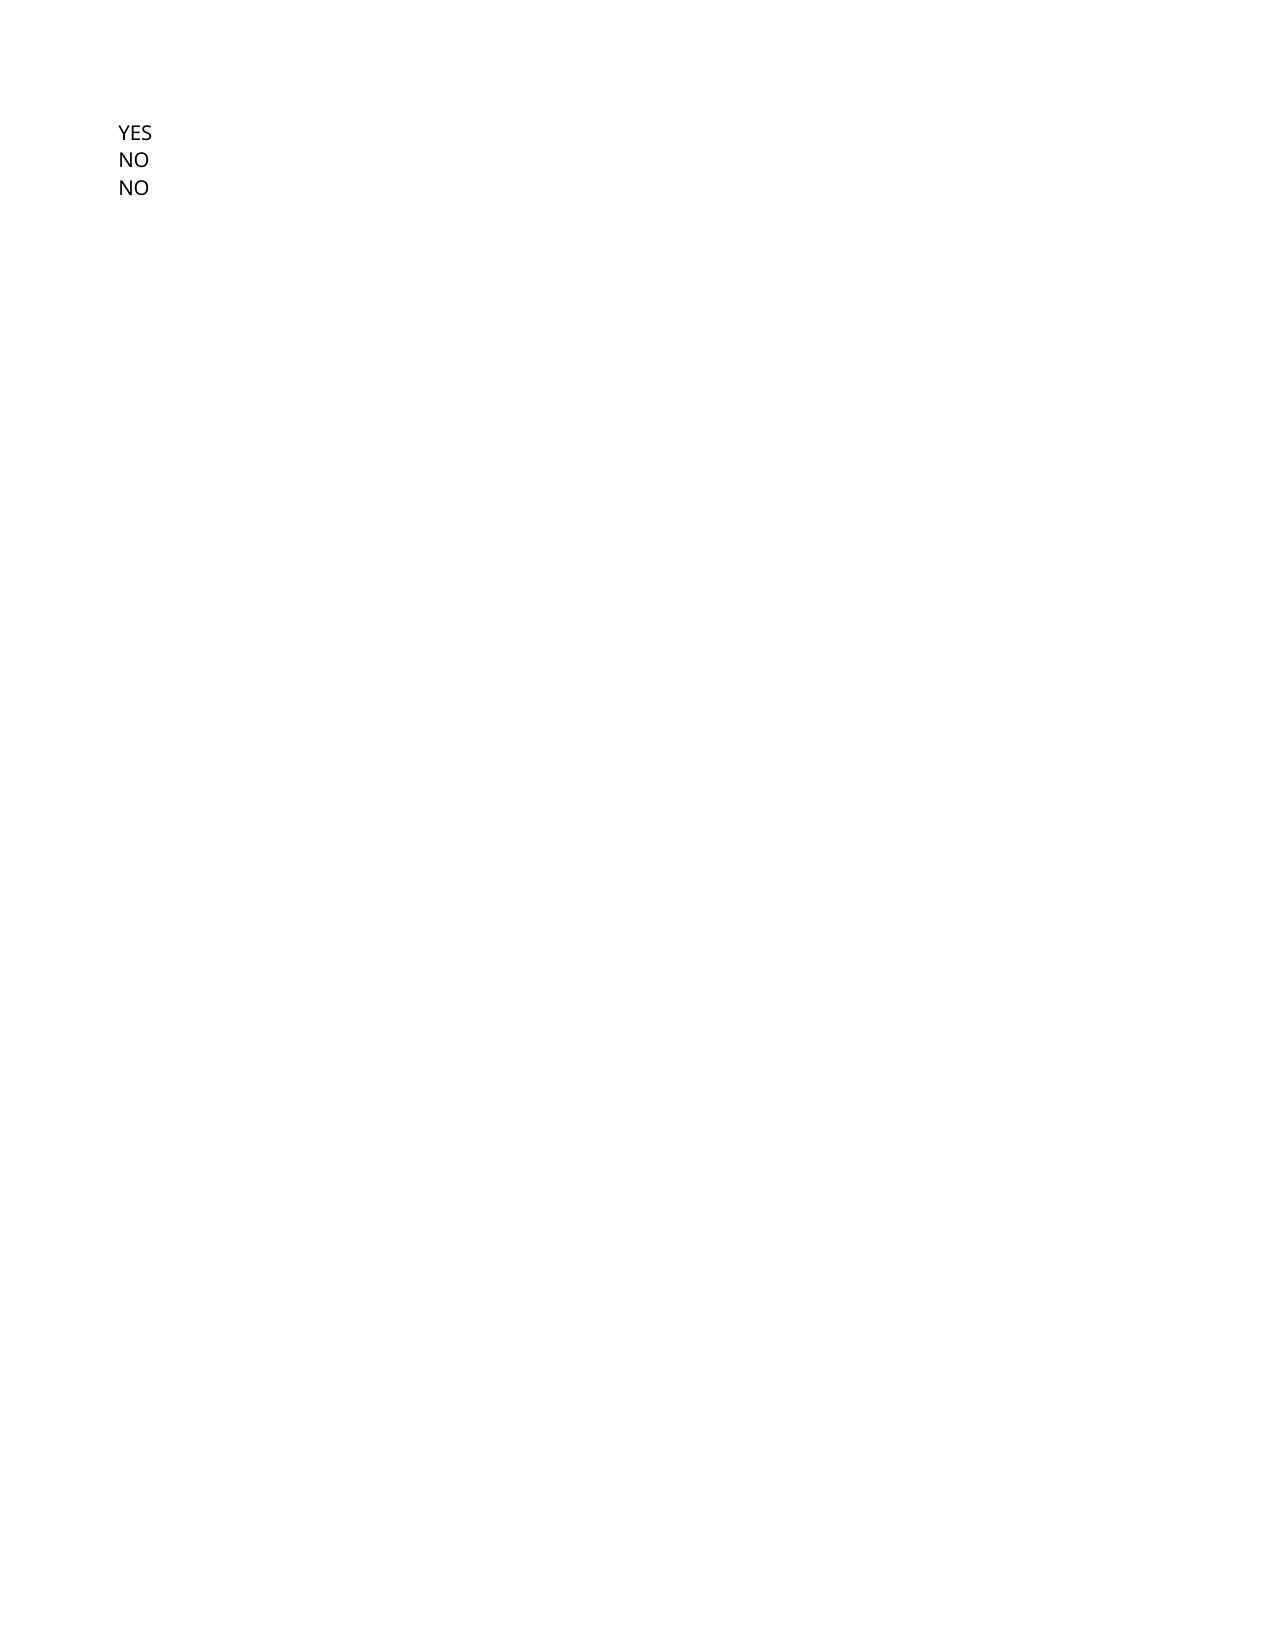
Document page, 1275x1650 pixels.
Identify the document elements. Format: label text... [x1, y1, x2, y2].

text NO [118, 173, 1157, 201]
text YES [118, 118, 1157, 146]
text NO [118, 146, 1157, 173]
